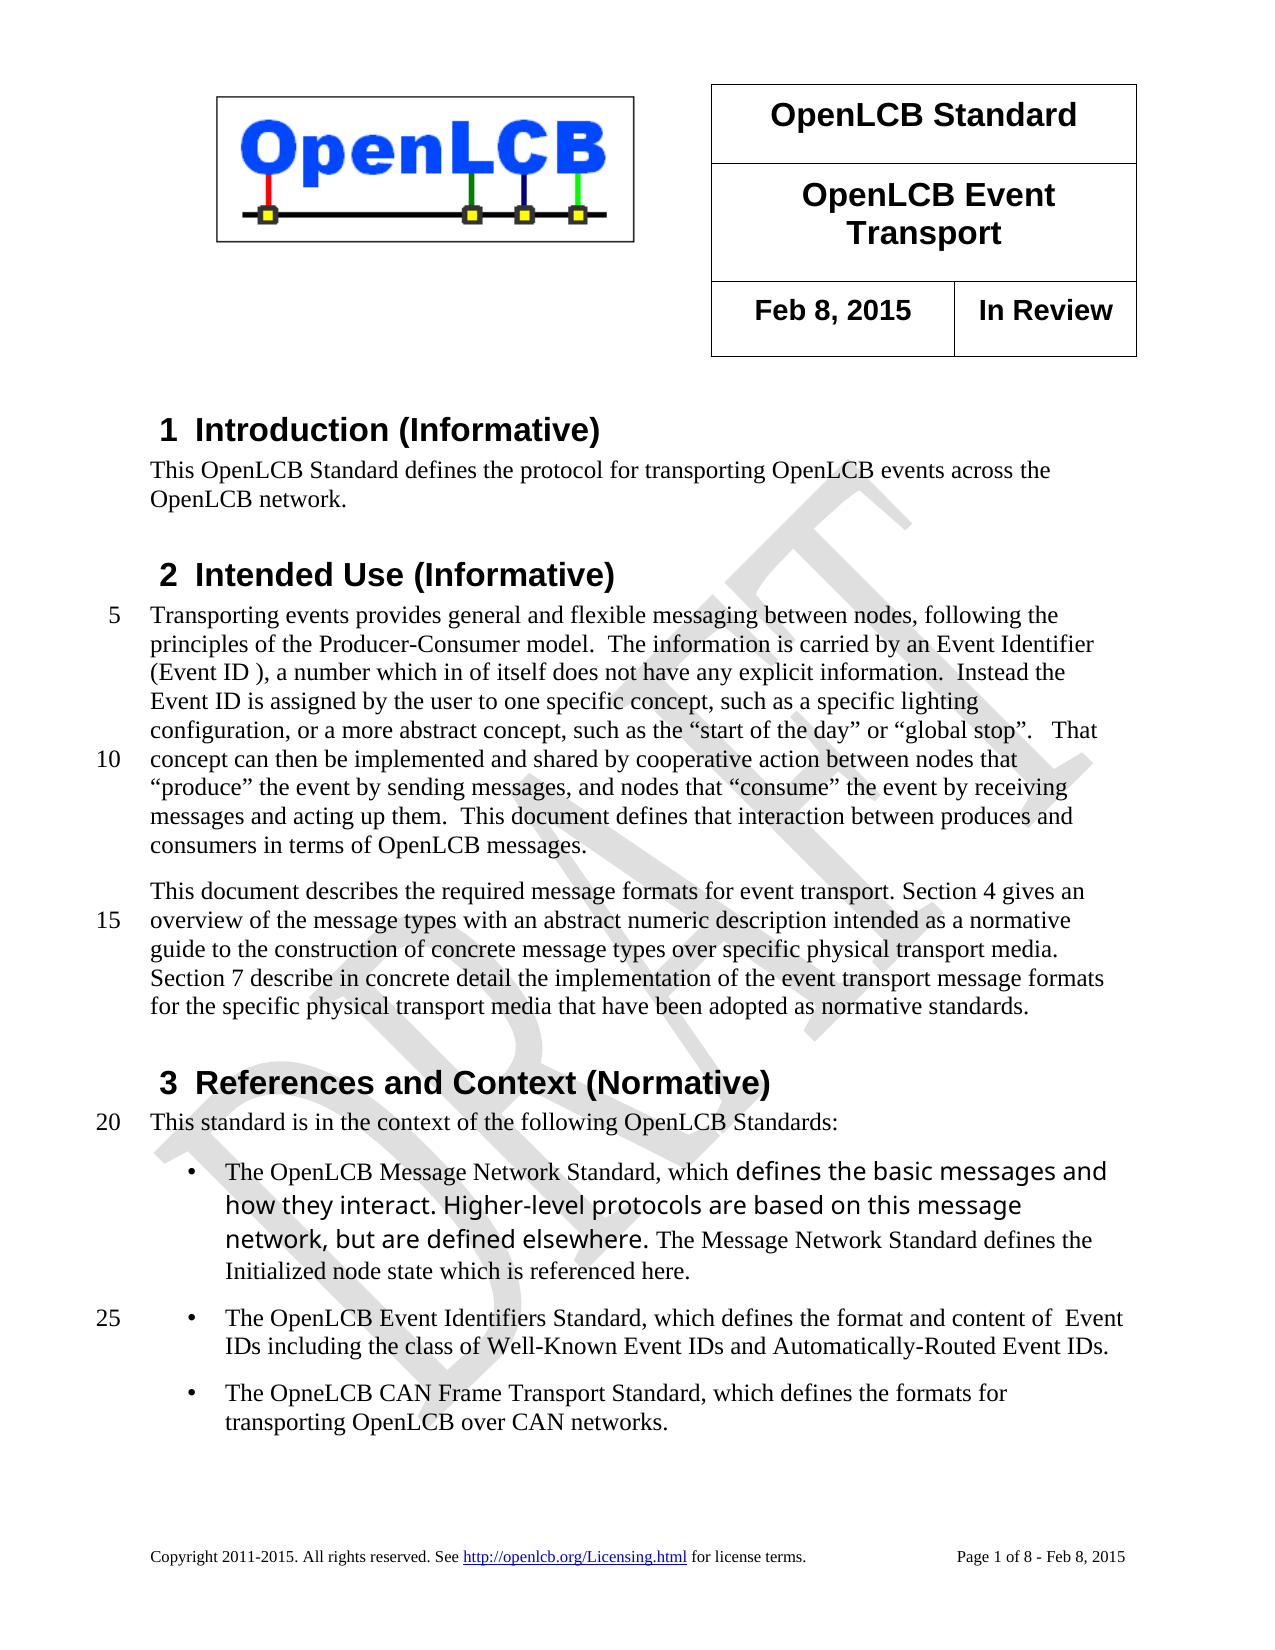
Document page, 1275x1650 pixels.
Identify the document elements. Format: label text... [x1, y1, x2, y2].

text This document describes the required message formats for event transport. Section 4 gives an overview of the message types with an abstract numeric description intended as a normative guide to the construction of concrete message types over specific physical transport media. Section 7 describe in concrete detail the implementation of the event transport message formats for the specific physical transport media that have been adopted as normative standards. [586, 876, 700, 973]
subtitle References and Context (Normative) [716, 1063, 1125, 1101]
list The OpenLCB Message Network Standard, which defines the basic messages and how they interact. Higher-level protocols are based on this message network, but are defined elsewhere. The Message Network Standard defines the Initialized node state which is referenced here. [436, 1154, 1125, 1285]
subtitle References and Context (Normative) [452, 1063, 510, 1089]
subtitle Introduction (Informative) [150, 410, 1125, 449]
list The OpneLCB CAN Frame Transport Standard, which defines the formats for transporting OpenLCB over CAN networks. [187, 1378, 1125, 1435]
text Transporting events provides general and flexible messaging between nodes, following the principles of the Producer-Consumer model. The information is carried by an Event Identifier (Event ID ), a number which in of itself does not have any explicit information. Instead the Event ID is assigned by the user to one specific concept, such as a specific lighting configuration, or a more abstract concept, such as the “start of the day” or “global stop”. That concept can then be implemented and shared by cooperative action between nodes that “produce” the event by sending messages, and nodes that “consume” the event by receiving messages and acting up them. This document defines that interaction between produces and consumers in terms of OpenLCB messages. [150, 600, 801, 859]
text This standard is in the context of the following OpenLCB Standards: [634, 1107, 718, 1134]
subtitle [841, 555, 1125, 594]
picture [216, 95, 636, 244]
subtitle [757, 555, 837, 594]
text This standard is in the context of the following OpenLCB Standards: [385, 1107, 481, 1136]
text This standard is in the context of the following OpenLCB Standards: [716, 1107, 1125, 1136]
text This document describes the required message formats for event transport. Section 4 gives an overview of the message types with an abstract numeric description intended as a normative guide to the construction of concrete message types over specific physical transport media. Section 7 describe in concrete detail the implementation of the event transport message formats for the specific physical transport media that have been adopted as normative standards. [683, 876, 1125, 1020]
text Transporting events provides general and flexible messaging between nodes, following the principles of the Producer-Consumer model. The information is carried by an Event Identifier (Event ID ), a number which in of itself does not have any explicit information. Instead the Event ID is assigned by the user to one specific concept, such as a specific lighting configuration, or a more abstract concept, such as the “start of the day” or “global stop”. That concept can then be implemented and shared by cooperative action between nodes that “produce” the event by sending messages, and nodes that “consume” the event by receiving messages and acting up them. This document defines that interaction between produces and consumers in terms of OpenLCB messages. [665, 600, 1125, 859]
text This document describes the required message formats for event transport. Section 4 gives an overview of the message types with an abstract numeric description intended as a normative guide to the construction of concrete message types over specific physical transport media. Section 7 describe in concrete detail the implementation of the event transport message formats for the specific physical transport media that have been adopted as normative standards. [368, 945, 506, 1020]
text This standard is in the context of the following OpenLCB Standards: [212, 1107, 368, 1136]
text This document describes the required message formats for event transport. Section 4 gives an overview of the message types with an abstract numeric description intended as a normative guide to the construction of concrete message types over specific physical transport media. Section 7 describe in concrete detail the implementation of the event transport message formats for the specific physical transport media that have been adopted as normative standards. [669, 942, 812, 1020]
list The OpenLCB Event Identifiers Standard, which defines the format and content of Event IDs including the class of Well-Known Event IDs and Automatically-Routed Event IDs. [187, 1303, 395, 1360]
subtitle References and Context (Normative) [150, 1063, 258, 1101]
list The OpenLCB Event Identifiers Standard, which defines the format and content of Event IDs including the class of Well-Known Event IDs and Automatically-Routed Event IDs. [382, 1303, 494, 1360]
list The OpenLCB Event Identifiers Standard, which defines the format and content of Event IDs including the class of Well-Known Event IDs and Automatically-Routed Event IDs. [499, 1303, 1125, 1360]
text This document describes the required message formats for event transport. Section 4 gives an overview of the message types with an abstract numeric description intended as a normative guide to the construction of concrete message types over specific physical transport media. Section 7 describe in concrete detail the implementation of the event transport message formats for the specific physical transport media that have been adopted as normative standards. [150, 876, 665, 1020]
text This standard is in the context of the following OpenLCB Standards: [502, 1107, 618, 1136]
list The OpenLCB Message Network Standard, which defines the basic messages and how they interact. Higher-level protocols are based on this message network, but are defined elsewhere. The Message Network Standard defines the Initialized node state which is referenced here. [187, 1154, 320, 1285]
text This OpenLCB Standard defines the protocol for transporting OpenLCB events across the OpenLCB network. [150, 455, 1125, 512]
subtitle References and Context (Normative) [543, 1063, 721, 1101]
text This standard is in the context of the following OpenLCB Standards: [150, 1107, 198, 1136]
list The OpenLCB Message Network Standard, which defines the basic messages and how they interact. Higher-level protocols are based on this message network, but are defined elsewhere. The Message Network Standard defines the Initialized node state which is referenced here. [233, 1154, 490, 1285]
subtitle References and Context (Normative) [304, 1063, 446, 1101]
subtitle Intended Use (Informative) [150, 555, 750, 594]
